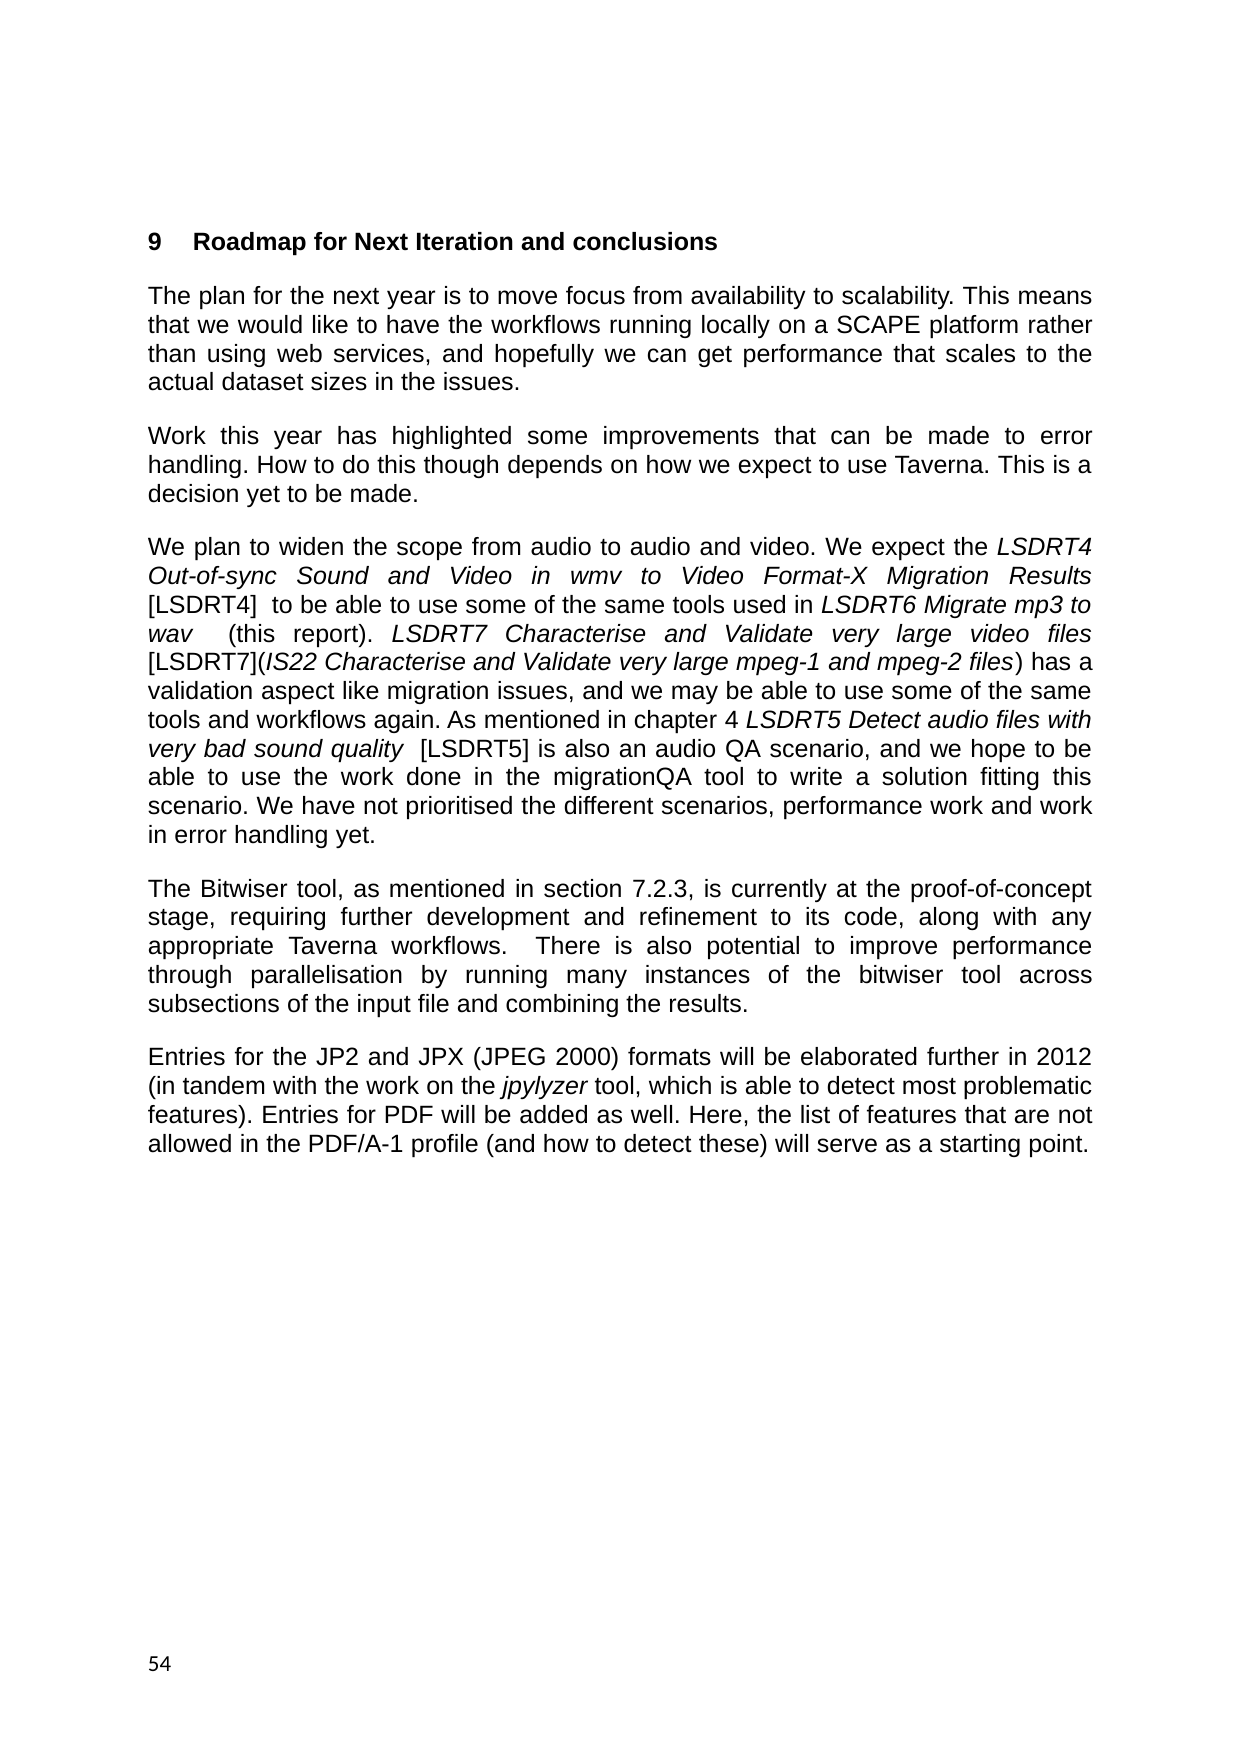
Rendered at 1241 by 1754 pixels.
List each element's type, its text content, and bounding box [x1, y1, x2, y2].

text Work this year has highlighted some improvements that can be made to error handling. How to do this though depends on how we expect to use Taverna. This is a decision yet to be made. [148, 421, 1092, 507]
text Entries for the JP2 and JPX (JPEG 2000) formats will be elaborated further in 2012 (in tandem with the work on the jpylyzer tool, which is able to detect most problematic features). Entries for PDF will be added as well. Here, the list of features that are not allowed in the PDF/A-1 profile (and how to detect these) will serve as a starting point. [148, 1042, 1092, 1157]
text The plan for the next year is to move focus from availability to scalability. This means that we would like to have the workflows running locally on a SCAPE platform rather than using web services, and hopefully we can get performance that scales to the actual dataset sizes in the issues. [148, 281, 1092, 396]
subtitle Roadmap for Next Iteration and conclusions [148, 227, 1092, 256]
text We plan to widen the scope from audio to audio and video. We expect the LSDRT4 Out-of-sync Sound and Video in wmv to Video Format-X Migration Results [LSDRT4] to be able to use some of the same tools used in LSDRT6 Migrate mp3 to wav (this report). LSDRT7 Characterise and Validate very large video files [LSDRT7](IS22 Characterise and Validate very large mpeg-1 and mpeg-2 files) has a validation aspect like migration issues, and we may be able to use some of the same tools and workflows again. As mentioned in chapter 4 LSDRT5 Detect audio files with very bad sound quality [LSDRT5] is also an audio QA scenario, and we hope to be able to use the work done in the migrationQA tool to write a solution fitting this scenario. We have not prioritised the different scenarios, performance work and work in error handling yet. [148, 532, 1092, 848]
text The Bitwiser tool, as mentioned in section 7.2.3, is currently at the proof-of-concept stage, requiring further development and refinement to its code, along with any appropriate Taverna workflows. There is also potential to improve performance through parallelisation by running many instances of the bitwiser tool across subsections of the input file and combining the results. [148, 873, 1092, 1017]
